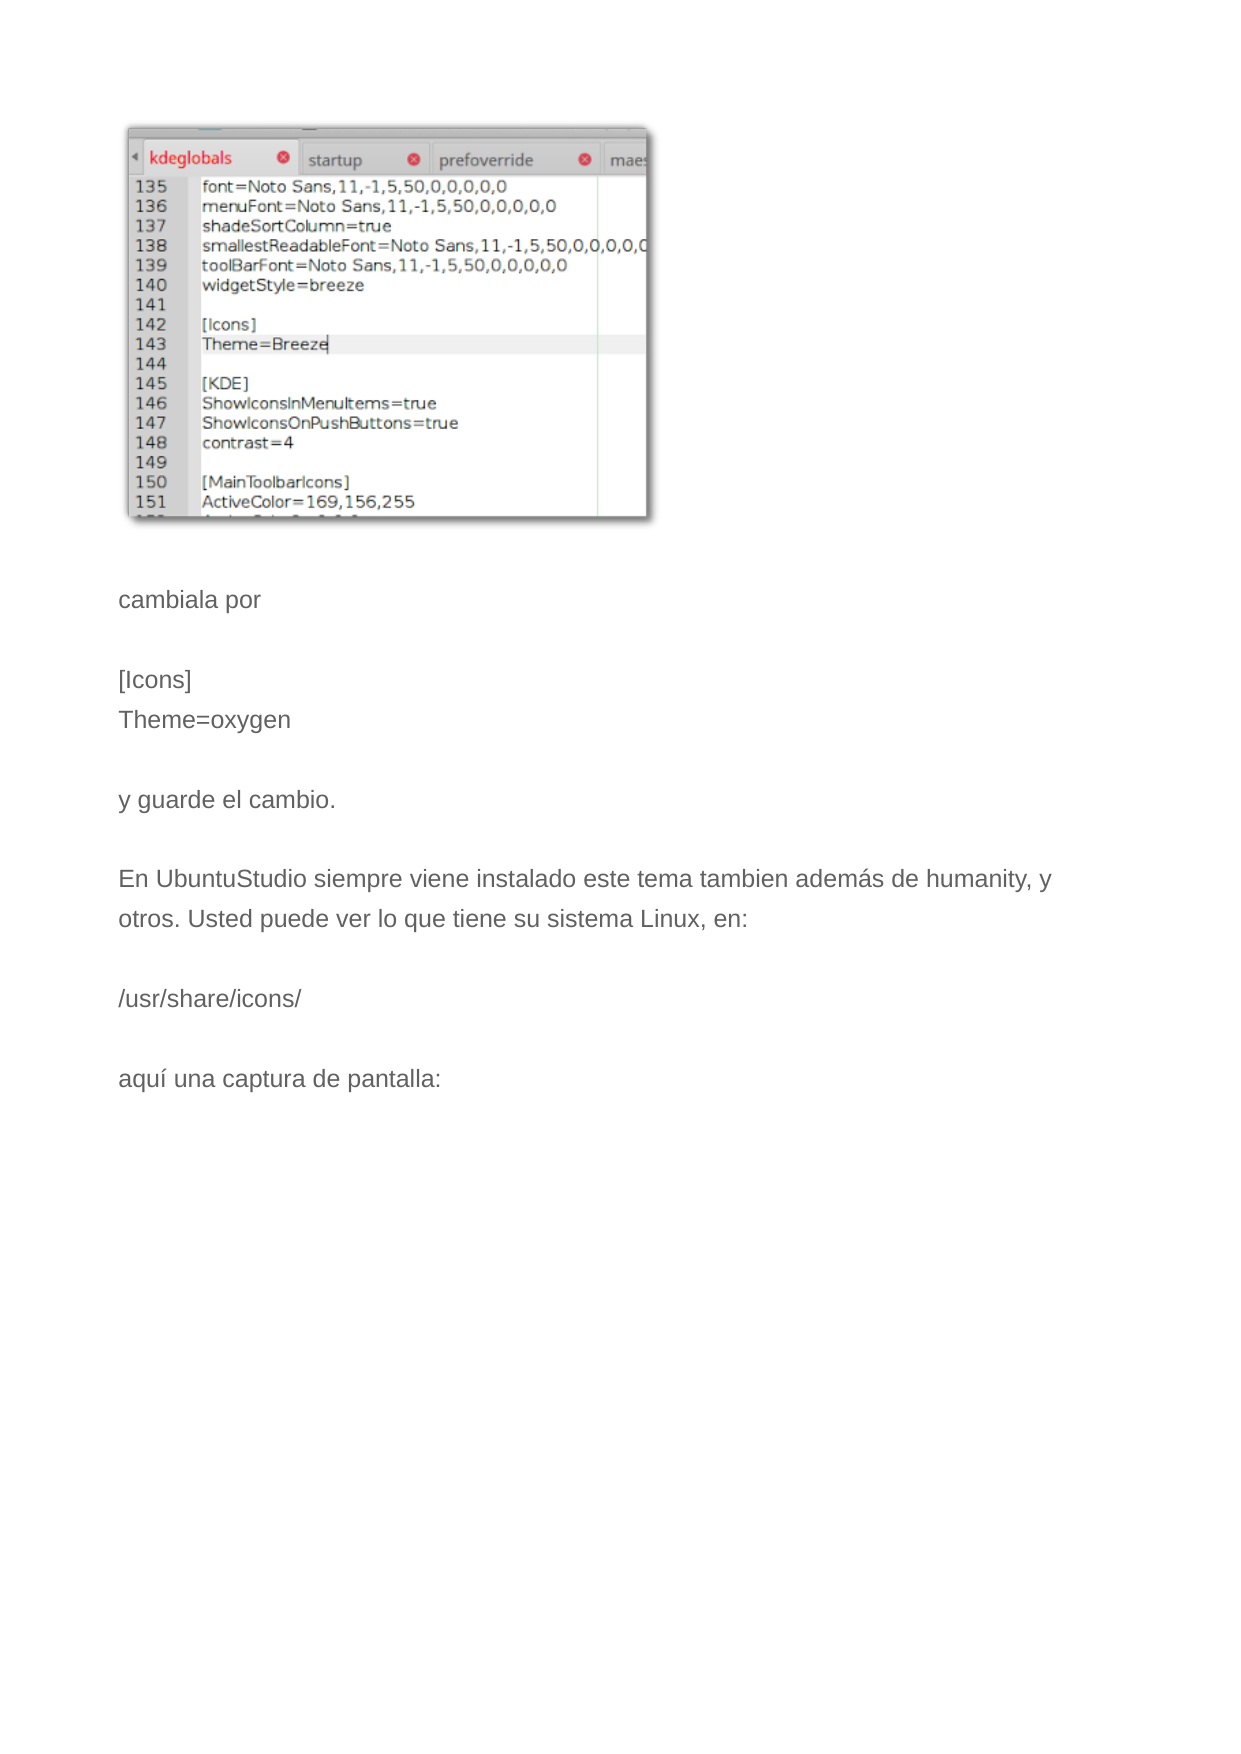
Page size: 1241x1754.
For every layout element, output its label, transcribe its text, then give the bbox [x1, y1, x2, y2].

text cambiala por [Icons] Theme=oxygen y guarde el cambio. En UbuntuStudio siempre viene instalado este tema tambien además de humanity, y otros. Usted puede ver lo que tiene su sistema Linux, en: /usr/share/icons/ aquí una captura de pantalla: [118, 118, 1122, 1093]
picture [118, 118, 664, 534]
